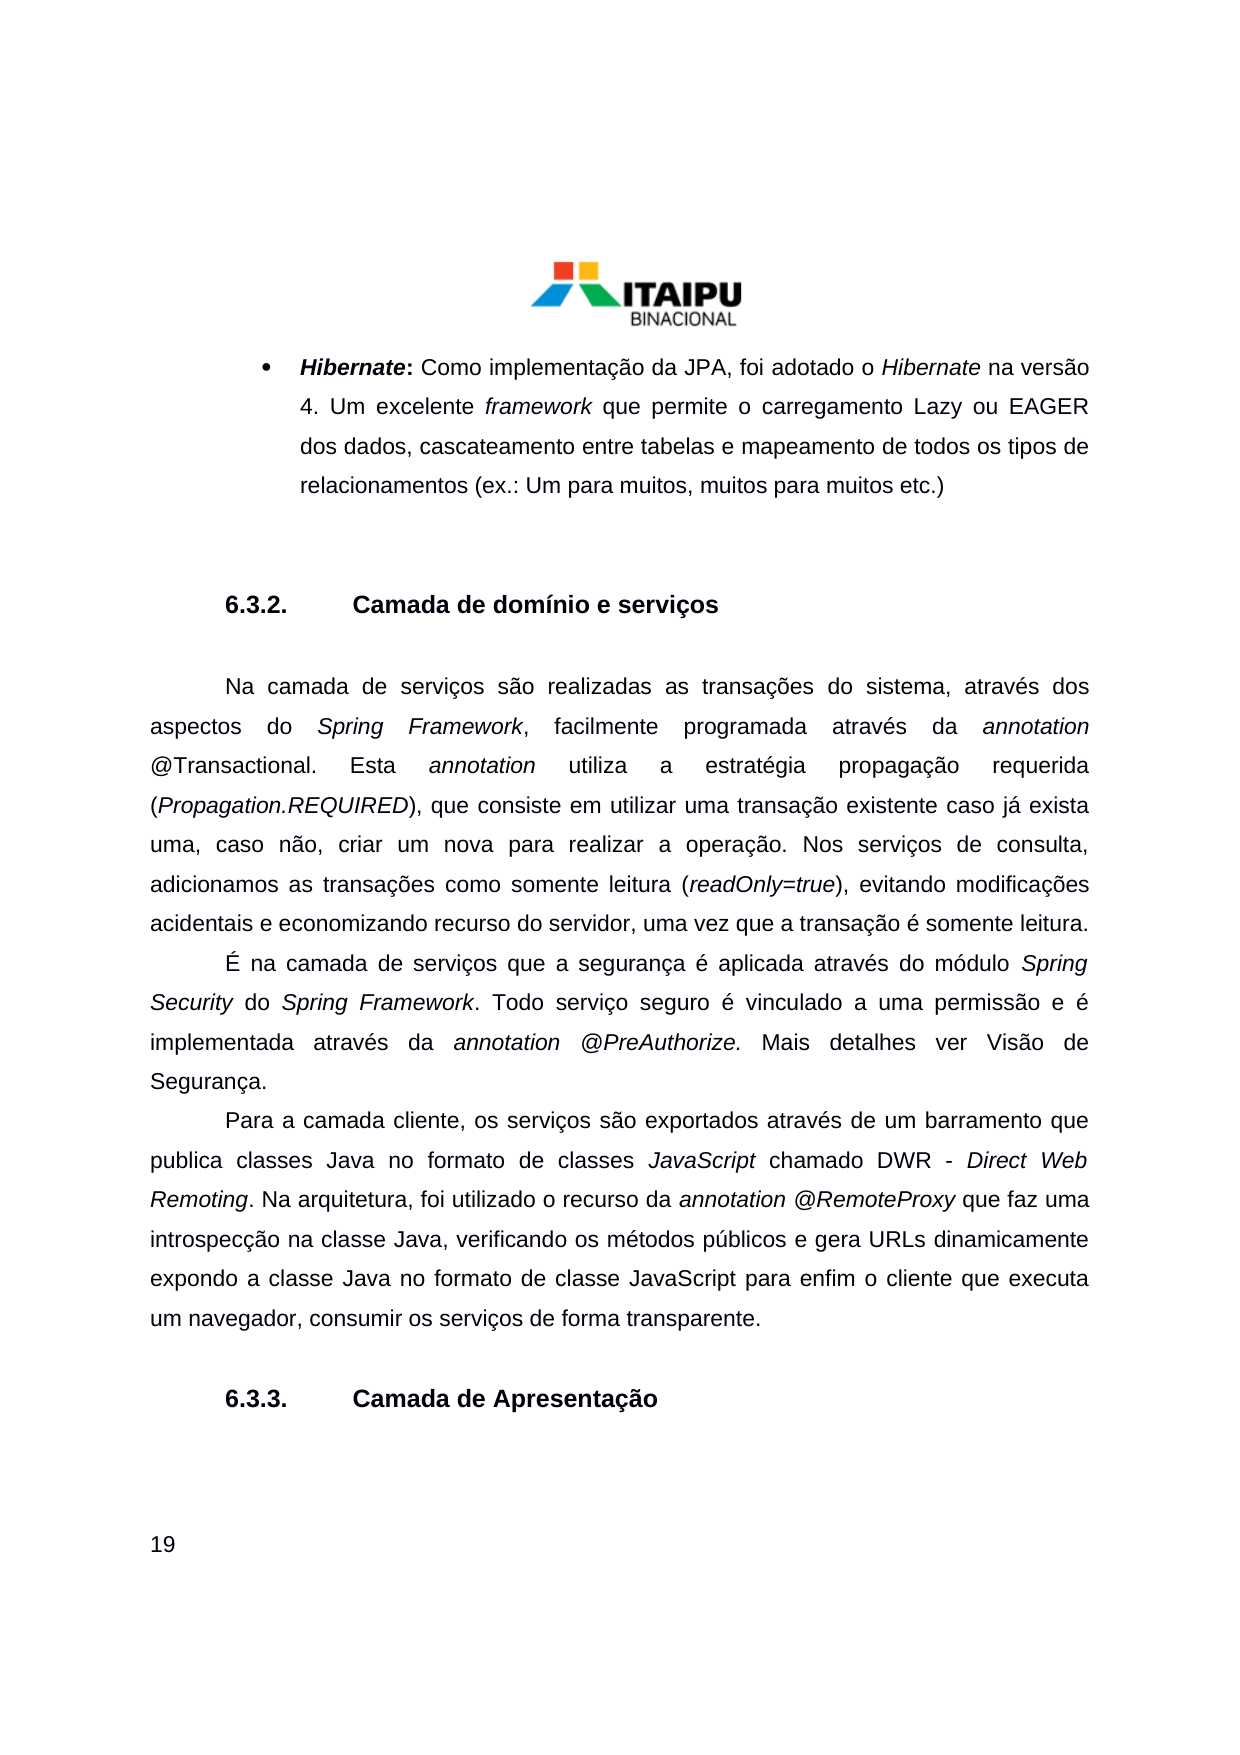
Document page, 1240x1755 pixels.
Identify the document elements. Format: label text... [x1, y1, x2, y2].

text É na camada de serviços que a segurança é aplicada através do módulo Spring Security do Spring Framework. Todo serviço seguro é vinculado a uma permissão e é implementada através da annotation @PreAuthorize. Mais detalhes ver Visão de Segurança. [150, 949, 1089, 1094]
list Camada de domínio e serviços [225, 591, 1089, 619]
text Na camada de serviços são realizadas as transações do sistema, através dos aspectos do Spring Framework, facilmente programada através da annotation @Transactional. Esta annotation utiliza a estratégia propagação requerida (Propagation.REQUIRED), que consiste em utilizar uma transação existente caso já exista uma, caso não, criar um nova para realizar a operação. Nos serviços de consulta, adicionamos as transações como somente leitura (readOnly=true), evitando modificações acidentais e economizando recurso do servidor, uma vez que a transação é somente leitura. [150, 673, 1089, 936]
list Camada de Apresentação [225, 1384, 1089, 1412]
text Para a camada cliente, os serviços são exportados através de um barramento que publica classes Java no formato de classes JavaScript chamado DWR - Direct Web Remoting. Na arquitetura, foi utilizado o recurso da annotation @RemoteProxy que faz uma introspecção na classe Java, verificando os métodos públicos e gera URLs dinamicamente expondo a classe Java no formato de classe JavaScript para enfim o cliente que executa um navegador, consumir os serviços de forma transparente. [150, 1107, 1089, 1331]
list Hibernate: Como implementação da JPA, foi adotado o Hibernate na versão 4. Um excelente framework que permite o carregamento Lazy ou EAGER dos dados, cascateamento entre tabelas e mapeamento de todos os tipos de relacionamentos (ex.: Um para muitos, muitos para muitos etc.) [262, 354, 1089, 498]
